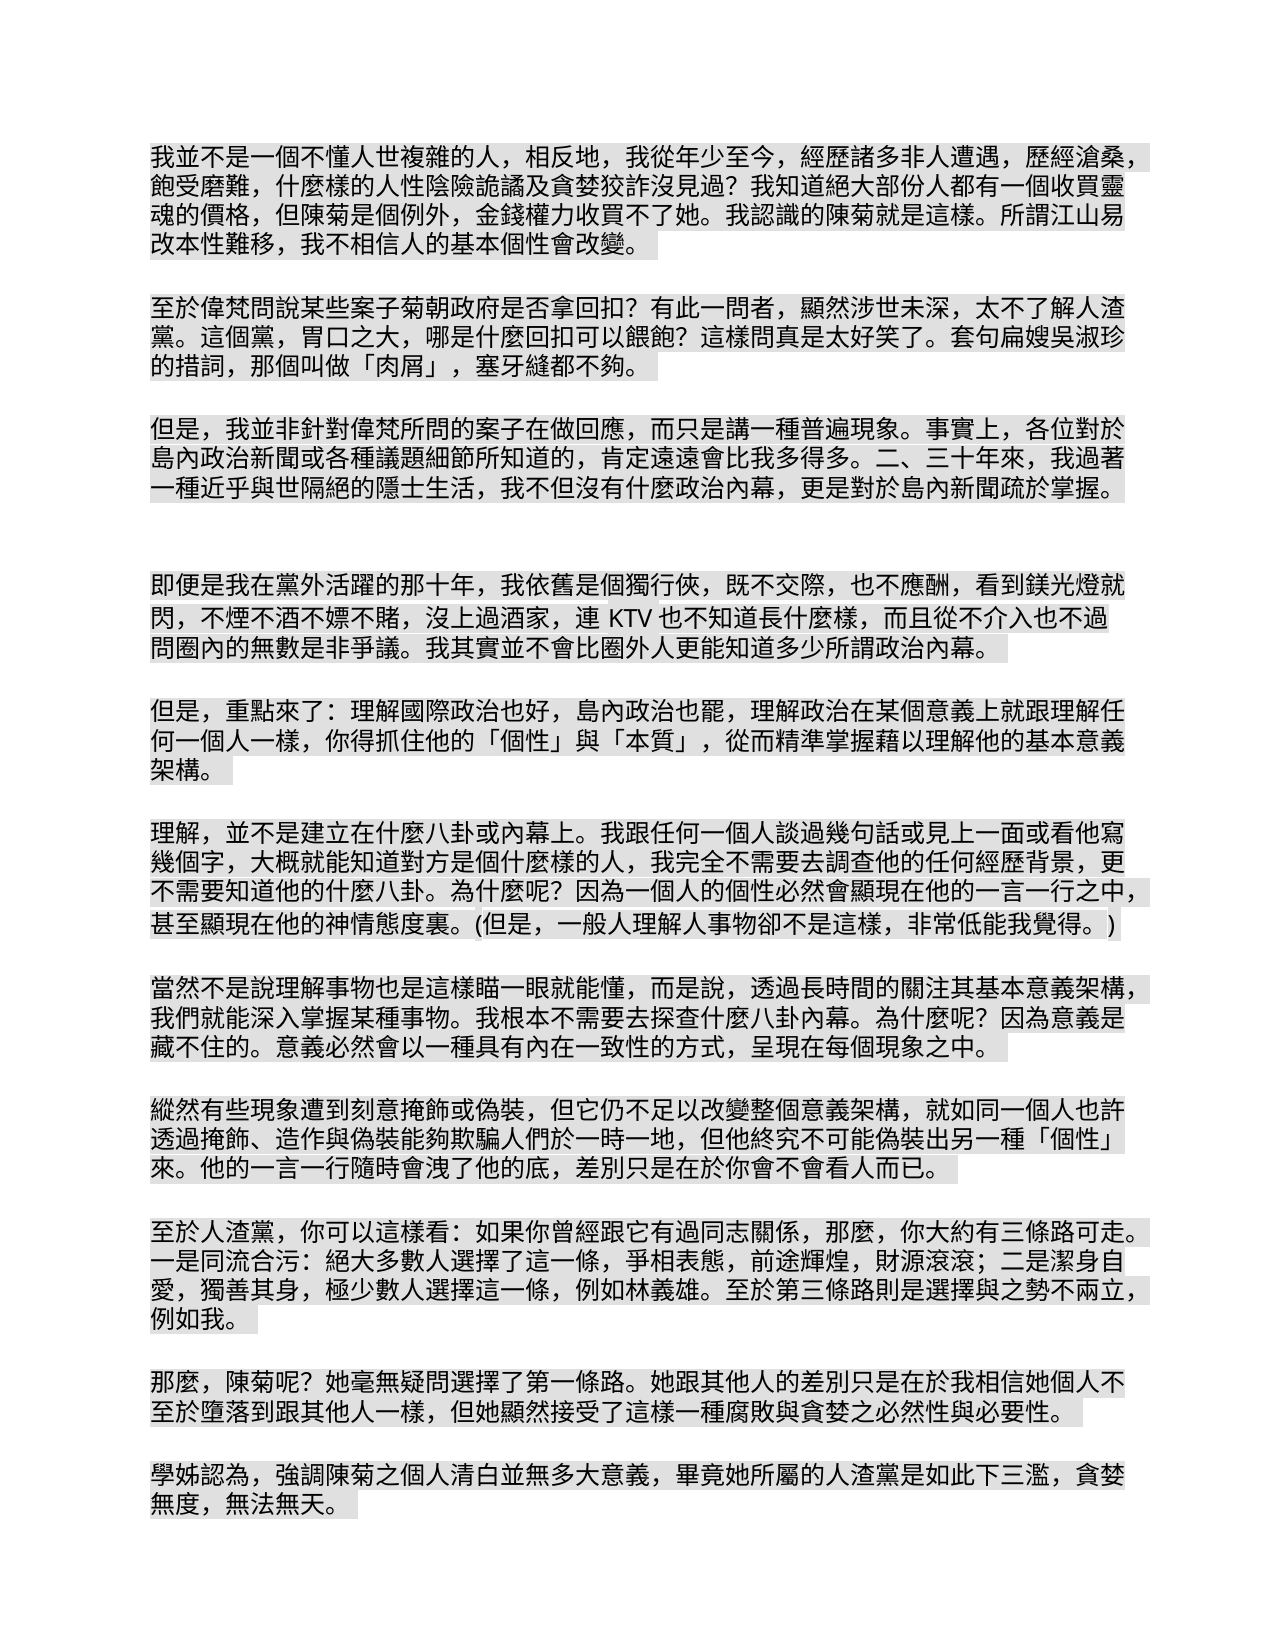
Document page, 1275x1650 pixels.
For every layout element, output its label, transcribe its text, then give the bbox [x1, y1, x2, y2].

text (續前) 對於一般人，我們講「無罪推定」，亦即倘若你無法證明對方有罪，那他就是無罪。但是，對於公眾人物，特別是對於一個掌握國家機器的人例如陳菊，你卻沒法要求大家對她進行「無罪推定」；亦即當一個政治人物行徑充滿爭議時，大家自然就會對他有所懷疑，這是無法避免的；尤其是一個掌大權者，其行政團隊及所屬政黨，竟然弊案連連至如此荒唐地步時，你怎麼可能期待人們不懷疑你的清白？ 我能理解這一點。因此，請大家看文章要專心一點。我並不是說「陳菊沒有貪污」，而是說「我不相信」陳菊會貪污。你就算是拿槍抵著我的頭，我還是會說我不相信。我並不是要說服你跟我一樣相信陳菊的清白，而只是說，我不相信她會貪污，除非有人能拿出證據。否則，依我對她的理解，金錢與權力對她並沒有吸引力。如果你不認為如此，那我沒意見。你大可去懷疑她，但你若要問我的想法，那麼，我的想法始終是：我不相信陳菊會貪污。 我並不是一個不懂人世複雜的人，相反地，我從年少至今，經歷諸多非人遭遇，歷經滄桑，飽受磨難，什麼樣的人性陰險詭譎及貪婪狡詐沒見過？我知道絕大部份人都有一個收買靈魂的價格，但陳菊是個例外，金錢權力收買不了她。我認識的陳菊就是這樣。所謂江山易改本性難移，我不相信人的基本個性會改變。 至於偉梵問說某些案子菊朝政府是否拿回扣？有此一問者，顯然涉世未深，太不了解人渣黨。這個黨，胃口之大，哪是什麼回扣可以餵飽？這樣問真是太好笑了。套句扁嫂吳淑珍的措詞，那個叫做「肉屑」，塞牙縫都不夠。 但是，我並非針對偉梵所問的案子在做回應，而只是講一種普遍現象。事實上，各位對於島內政治新聞或各種議題細節所知道的，肯定遠遠會比我多得多。二、三十年來，我過著一種近乎與世隔絕的隱士生活，我不但沒有什麼政治內幕，更是對於島內新聞疏於掌握。 即便是我在黨外活躍的那十年，我依舊是個獨行俠，既不交際，也不應酬，看到鎂光燈就閃，不煙不酒不嫖不賭，沒上過酒家，連 KTV 也不知道長什麼樣，而且從不介入也不過問圈內的無數是非爭議。我其實並不會比圈外人更能知道多少所謂政治內幕。 但是，重點來了：理解國際政治也好，島內政治也罷，理解政治在某個意義上就跟理解任何一個人一樣，你得抓住他的「個性」與「本質」，從而精準掌握藉以理解他的基本意義架構。 理解，並不是建立在什麼八卦或內幕上。我跟任何一個人談過幾句話或見上一面或看他寫幾個字，大概就能知道對方是個什麼樣的人，我完全不需要去調查他的任何經歷背景，更不需要知道他的什麼八卦。為什麼呢？因為一個人的個性必然會顯現在他的一言一行之中，甚至顯現在他的神情態度裏。(但是，一般人理解人事物卻不是這樣，非常低能我覺得。) 當然不是說理解事物也是這樣瞄一眼就能懂，而是說，透過長時間的關注其基本意義架構，我們就能深入掌握某種事物。我根本不需要去探查什麼八卦內幕。為什麼呢？因為意義是藏不住的。意義必然會以一種具有內在一致性的方式，呈現在每個現象之中。 縱然有些現象遭到刻意掩飾或偽裝，但它仍不足以改變整個意義架構，就如同一個人也許透過掩飾、造作與偽裝能夠欺騙人們於一時一地，但他終究不可能偽裝出另一種「個性」來。他的一言一行隨時會洩了他的底，差別只是在於你會不會看人而已。 至於人渣黨，你可以這樣看：如果你曾經跟它有過同志關係，那麼，你大約有三條路可走。一是同流合污：絕大多數人選擇了這一條，爭相表態，前途輝煌，財源滾滾；二是潔身自愛，獨善其身，極少數人選擇這一條，例如林義雄。至於第三條路則是選擇與之勢不兩立，例如我。 那麼，陳菊呢？她毫無疑問選擇了第一條路。她跟其他人的差別只是在於我相信她個人不至於墮落到跟其他人一樣，但她顯然接受了這樣一種腐敗與貪婪之必然性與必要性。 學姊認為，強調陳菊之個人清白並無多大意義，畢竟她所屬的人渣黨是如此下三濫，貪婪無度，無法無天。 學姊英明，她講得沒錯，我也知道，在公眾意義上，陳菊的個人清白確實毫無意義，那就像一群土匪打家劫舍，姦殺擄掠，裏頭有個將領卻說「我很清白哦，我沒有搶錢哦，我沒有殺人哦」，講這樣有意義嗎？妳的黨，妳的部下，十個有八個人渣，好話說盡，壞事做絕，妳自己還有什麼清白無辜可言？ 不過，儘管在公眾層面強調一己清白毫無意義，但在個人層面，至少對我而言，依然意義重大；畢竟你不該把陳菊和人渣黨那些人渣等量其觀，視為同類。 各位不妨想像你從小就住在一個貪婪猥瑣無法無天無惡不作的土匪幫派裏頭，幫派每天幹的就是打家劫舍，姦殺擄掠，請問你怎麼辦？你只有我上面所說的那三條路可以走不是嗎？ 萬一你真的相信這個土匪幫派真的有什麼「理想」，於是你選擇了第一條路。同志們個個都跟你說，打家劫舍撈錢奪權乃是為了追求將來「更大的理想」的「必要之惡」。如果你腦筋不夠清楚，你就很可能會相信這一切只是為了「更大的理想」，為了「追求大局」的「必要之惡」。 但是，這時候，你本身很可能依舊保持清白之身，但你相信各種撈錢奪權之行徑，乃是偉大的黨為了擴大影響力，為了日後完成獨立建國的神聖使命所必須容忍的「必要之惡」。套句陳菊的話，她說，民進黨若有什麼不好之處，那也只是一種「權宜之計」。 我曾提起，民進黨建黨第二年，也就是1987年年底，我就想退黨了。勸阻我退黨的人就是陳菊。她說，黨員這麼少，大學生黨員只有你一個，黨才成立一年，你就要退黨，那豈不是故意在打擊士氣嗎？ 不久之後，遇到1988年的「520農民流血事件」，國民黨出動軍警，血腥鎮壓，把許多人打得頭破血流，我就更不好意思馬上退黨了。 但是，你知道我為什麼1987-1988年一直想退黨嗎？原因之一是我本來就不喜歡從事什麼黨務。原因之二是，姚嘉文1987年出獄，旋即跟黃信介競爭黨主席。在姚嘉文的請託下，我在高雄幫他忙。後來，他打敗黃信介，如願當選黨主席。有一天，忘了是在開什麼會或演講，我在會議中提到說本黨一些人一樣也是搞賄選，而且包娼包賭包工程，為什麼黨一方面指責國民黨賄選及包工程，一方面卻又縱容自己人做同樣的事？ 姚嘉文不太願意在會議上公開回答，一直支吾其詞說「查無實證」，強調說沒有證據能證明有民進黨人賄選或包娼包賭包工程。我說，事實上並非「查無實證」，而是黨連查都不想查。姚嘉文一直要我「顧全大局」，認為這些只是小事，然後就宣佈散會了。 散會後，我仍不死心，繼續逼他面對這問題，到最後，他也不爽了，態度越來越不耐煩，回了我一句「做大事者不拘小節」。我說，「這不是小節，這就是大事，要不然我們幹嘛反國民黨？」於是他就不理我了，揚長而去。 不久之後，我就想，我是不是應該退出這個黨？我當時惟一沒想到的是，我沒想到我不但退了黨，而且跟這個喪心病狂危害台灣的黨勢不兩立。 [150, 75, 1125, 1553]
